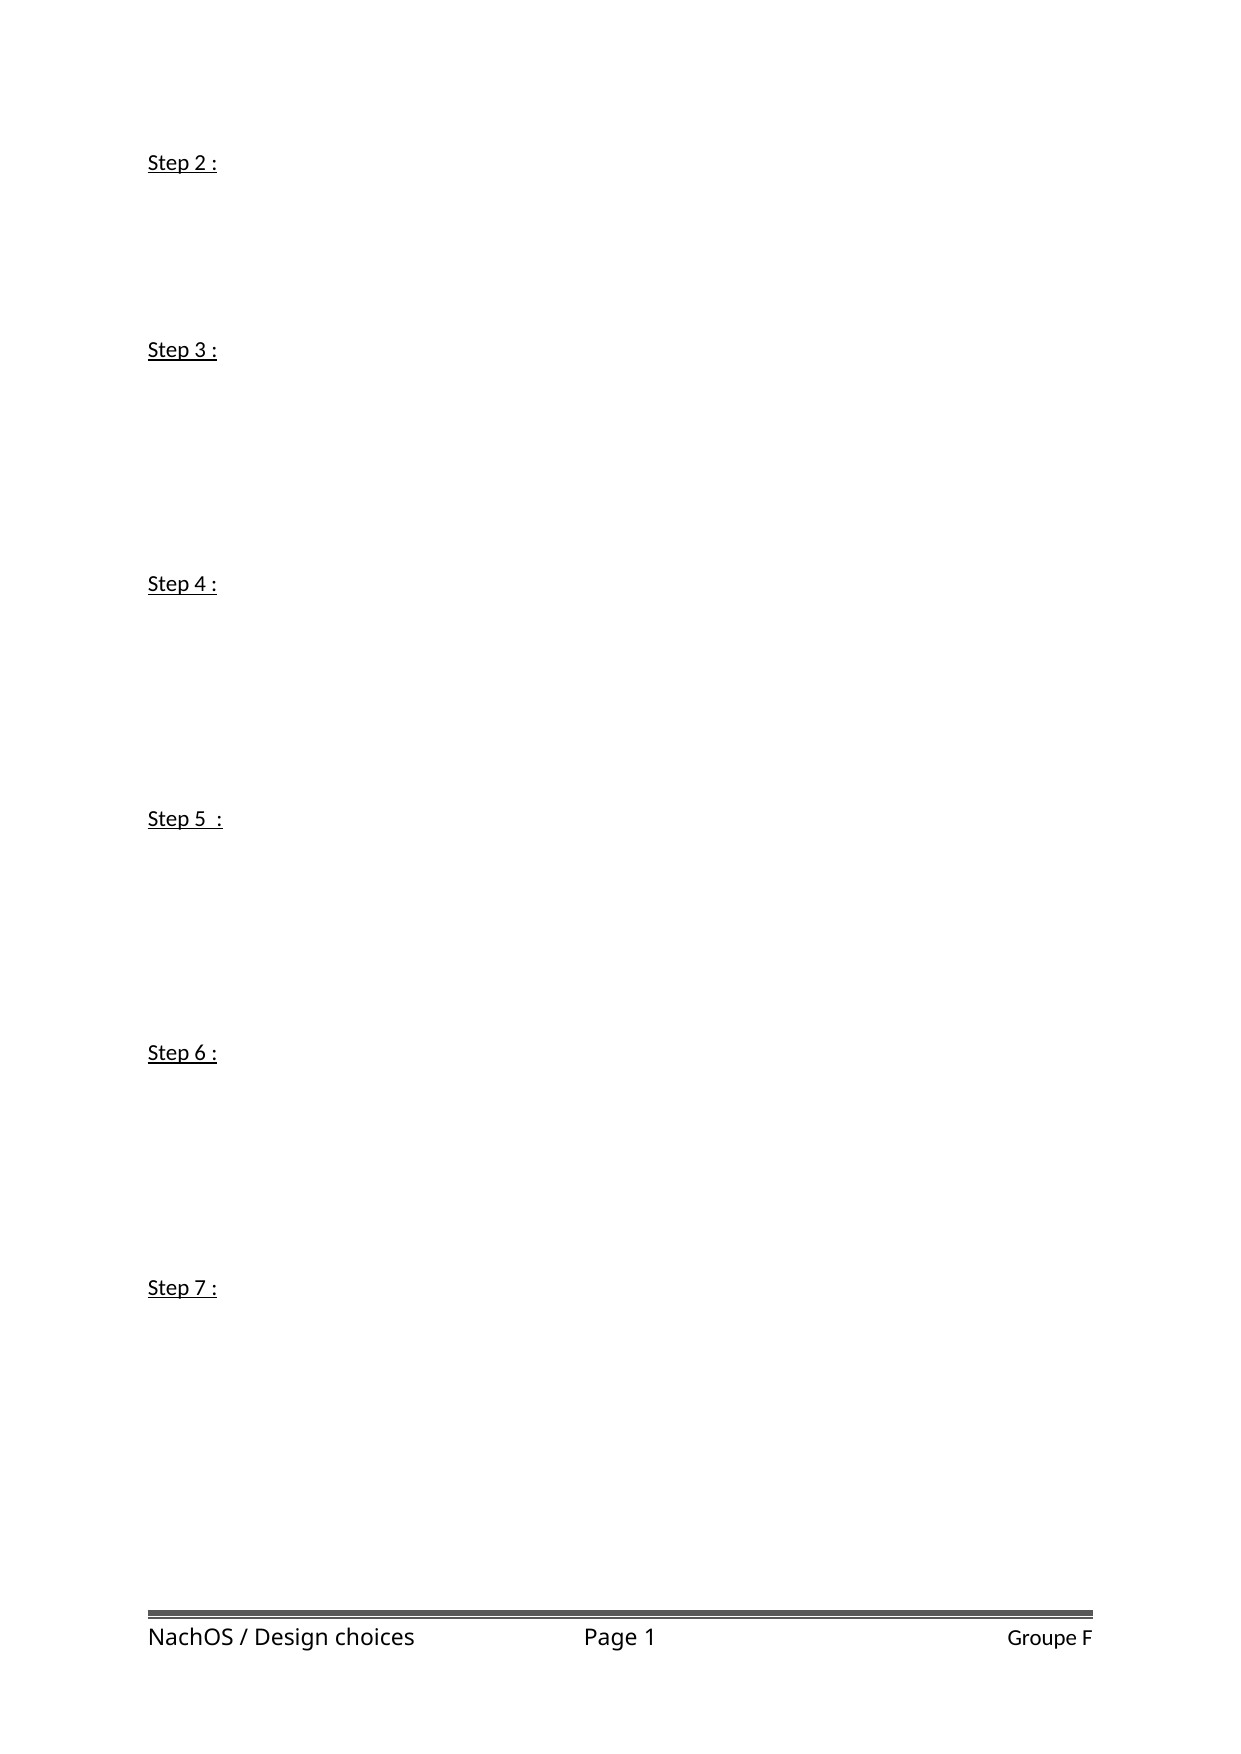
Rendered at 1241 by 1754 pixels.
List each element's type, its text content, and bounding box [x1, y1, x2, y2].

text Step 4 : [148, 569, 1093, 597]
text Step 5 : [148, 804, 1093, 832]
text Step 7 : [148, 1273, 1093, 1301]
text Step 3 : [148, 335, 1093, 363]
text Step 2 : [148, 148, 1093, 176]
text Step 6 : [148, 1038, 1093, 1066]
